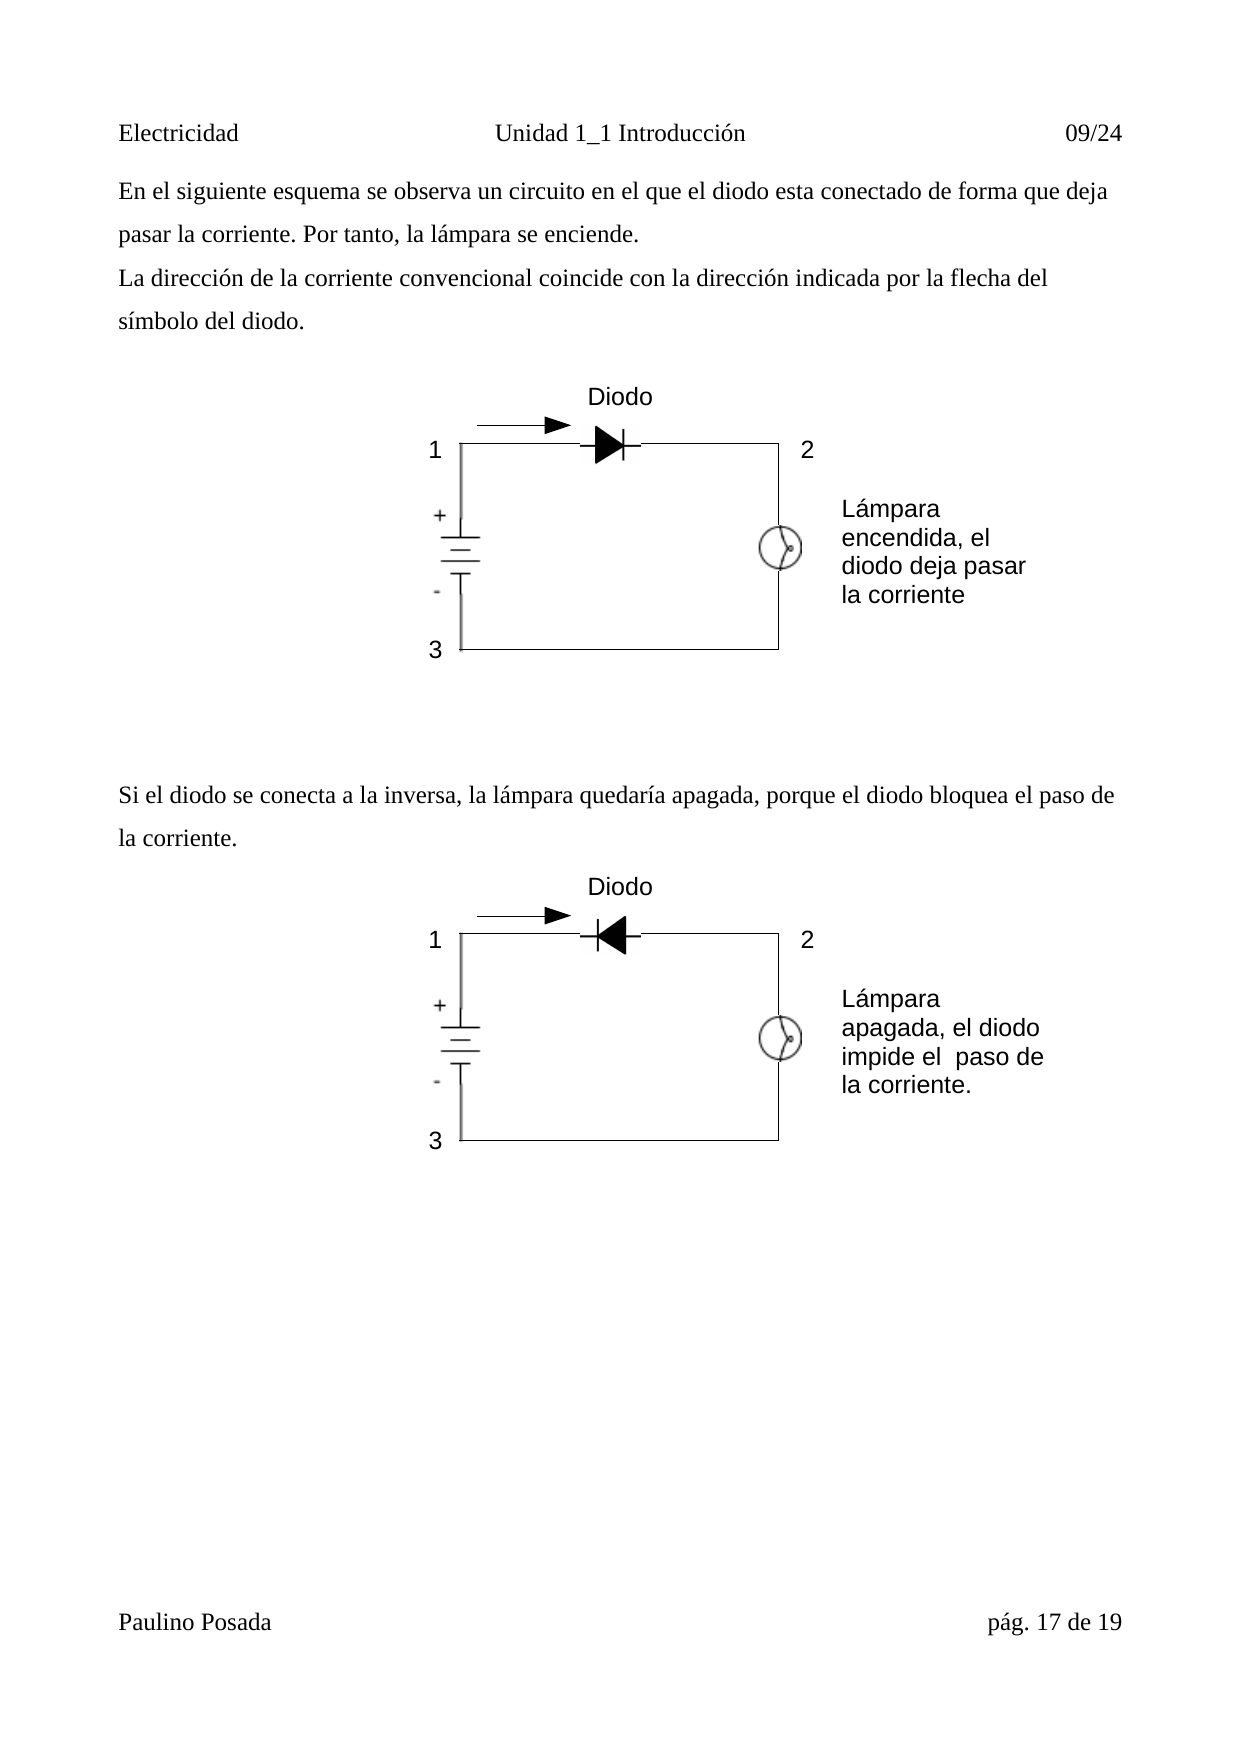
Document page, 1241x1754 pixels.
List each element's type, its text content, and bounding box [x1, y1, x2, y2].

picture [416, 424, 493, 661]
text Si el diodo se conecta a la inversa, la lámpara quedaría apagada, porque el diodo bloquea el paso de la corriente. [118, 780, 1122, 852]
picture [416, 914, 493, 1151]
text En el siguiente esquema se observa un circuito en el que el diodo esta conectado de forma que deja pasar la corriente. Por tanto, la lámpara se enciende. [118, 176, 1122, 248]
picture [580, 424, 641, 465]
text La dirección de la corriente convencional coincide con la dirección indicada por la flecha del símbolo del diodo. [118, 263, 1122, 334]
picture [580, 914, 641, 956]
picture [756, 1015, 802, 1062]
picture [756, 525, 802, 571]
